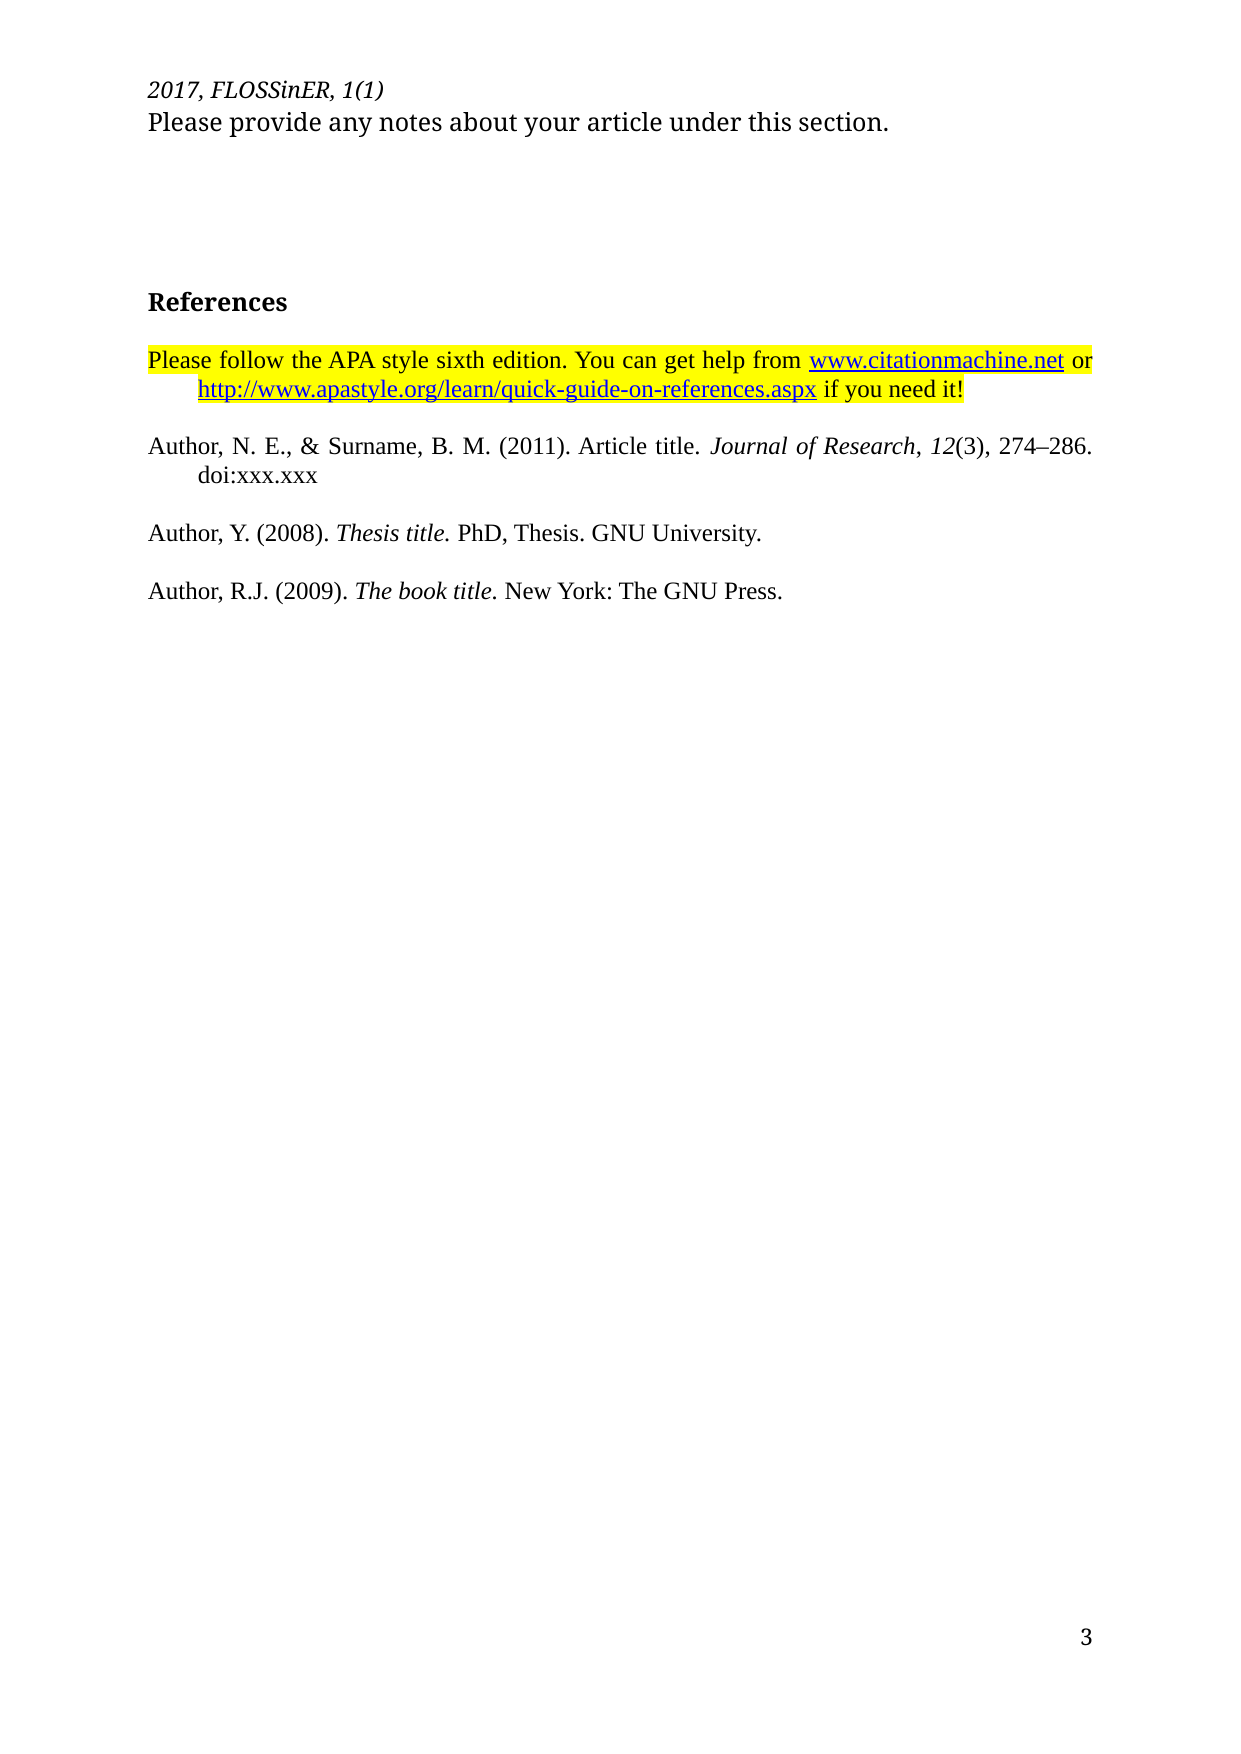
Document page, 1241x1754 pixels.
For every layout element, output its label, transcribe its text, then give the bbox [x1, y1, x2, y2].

text Please provide any notes about your article under this section. [148, 105, 1092, 139]
text Author, R.J. (2009). The book title. New York: The GNU Press. [148, 576, 1092, 605]
text Author, N. E., & Surname, B. M. (2011). Article title. Journal of Research, 12(3), 274–286. doi:xxx.xxx [148, 431, 1092, 489]
text Please follow the APA style sixth edition. You can get help from www.citationmachine.net or http://www.apastyle.org/learn/quick-guide-on-references.aspx if you need it! [148, 345, 1092, 403]
text References [148, 285, 1092, 319]
text Author, Y. (2008). Thesis title. PhD, Thesis. GNU University. [148, 518, 1092, 547]
